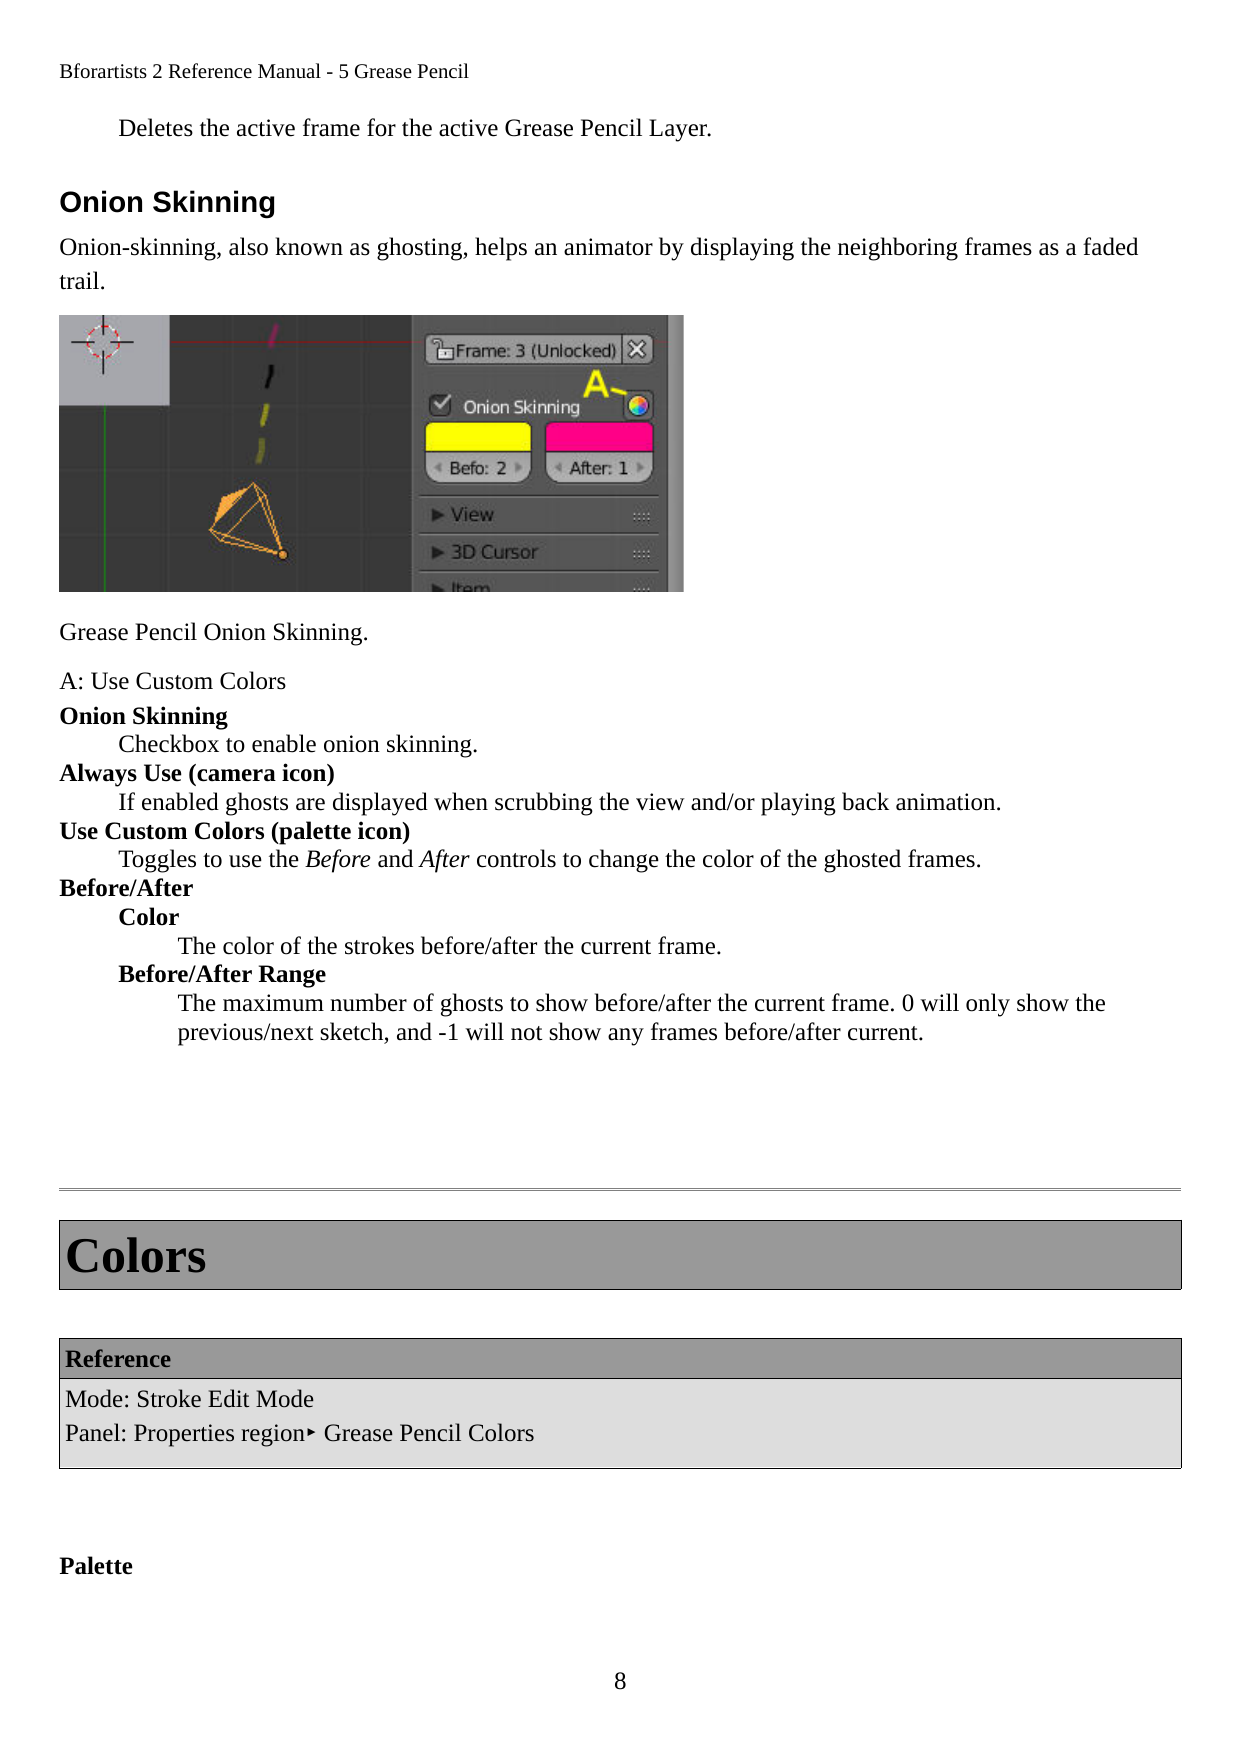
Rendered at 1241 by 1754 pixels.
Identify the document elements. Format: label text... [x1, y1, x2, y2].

list Checkbox to enable onion skinning. [118, 729, 1181, 758]
subtitle Before/After Range [118, 959, 1181, 988]
table_header Colors [60, 1221, 1181, 1289]
table_cell Mode: Stroke Edit Mode Panel: Properties region‣ Grease Pencil Colors [60, 1379, 1181, 1467]
table_header Reference [60, 1339, 1181, 1378]
subtitle Always Use (camera icon) [59, 758, 1181, 787]
subtitle Color [118, 902, 1181, 931]
list Deletes the active frame for the active Grease Pencil Layer. [118, 113, 1181, 141]
list The color of the strokes before/after the current frame. [177, 931, 1181, 959]
subtitle Onion Skinning [59, 185, 1181, 219]
subtitle Use Custom Colors (palette icon) [59, 816, 1181, 844]
list If enabled ghosts are displayed when scrubbing the view and/or playing back animation. [118, 787, 1181, 816]
subtitle Before/After [59, 873, 1181, 902]
text A: Use Custom Colors [59, 666, 1181, 695]
text Onion-skinning, also known as ghosting, helps an animator by displaying the neighboring frames as a faded trail. [59, 232, 1181, 295]
subtitle Palette [59, 1551, 1181, 1580]
list The maximum number of ghosts to show before/after the current frame. 0 will only show the previous/next sketch, and -1 will not show any frames before/after current. [177, 988, 1181, 1046]
text Grease Pencil Onion Skinning. [59, 617, 1181, 646]
list Toggles to use the Before and After controls to change the color of the ghosted frames. [118, 844, 1181, 873]
picture [59, 315, 684, 592]
subtitle Onion Skinning [59, 701, 1181, 729]
